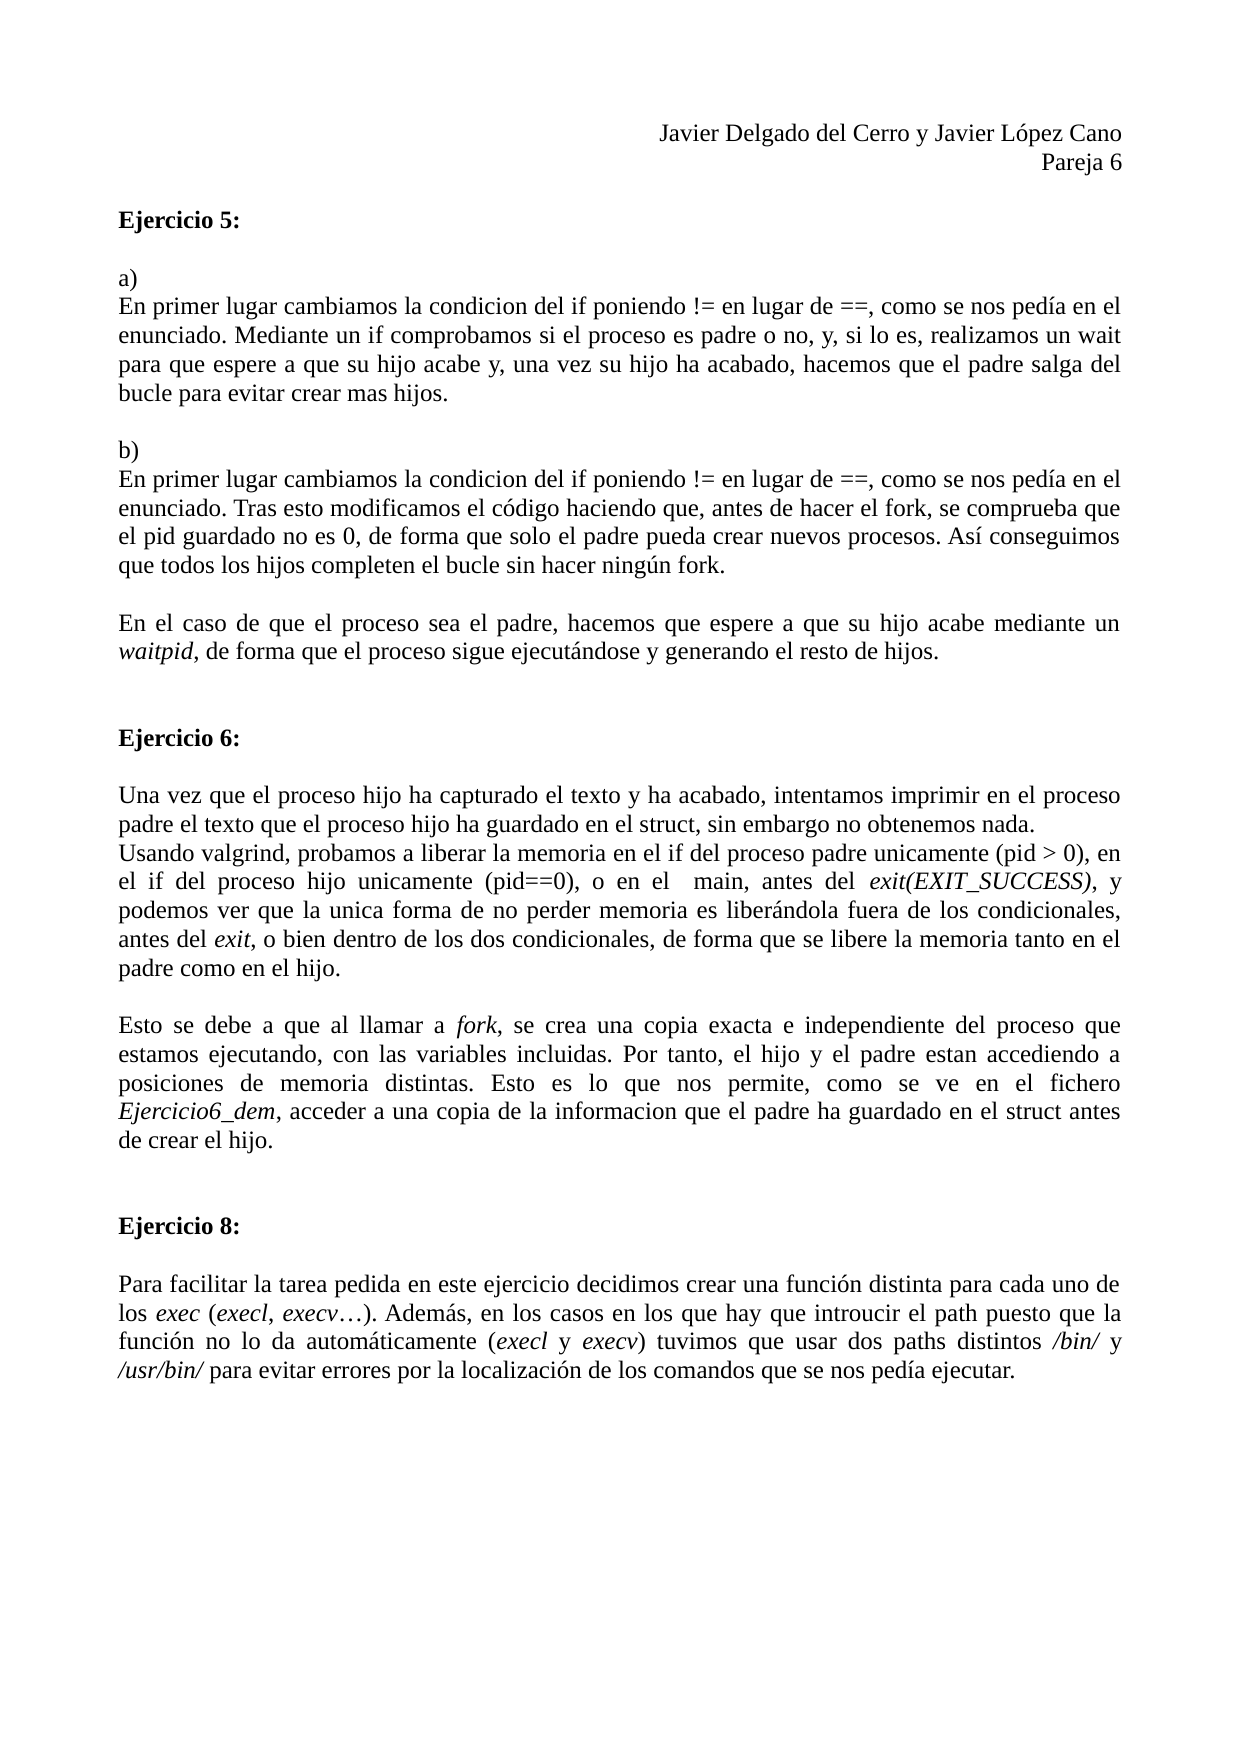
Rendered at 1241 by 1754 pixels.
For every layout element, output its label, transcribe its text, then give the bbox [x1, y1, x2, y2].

text Ejercicio 5: [118, 205, 1122, 234]
text Ejercicio 8: [118, 1211, 1122, 1240]
text Una vez que el proceso hijo ha capturado el texto y ha acabado, intentamos imprimir en el proceso padre el texto que el proceso hijo ha guardado en el struct, sin embargo no obtenemos nada. [118, 780, 1122, 838]
text Ejercicio 6: [118, 723, 1122, 751]
text Para facilitar la tarea pedida en este ejercicio decidimos crear una función distinta para cada uno de los exec (execl, execv…). Además, en los casos en los que hay que introucir el path puesto que la función no lo da automáticamente (execl y execv) tuvimos que usar dos paths distintos /bin/ y /usr/bin/ para evitar errores por la localización de los comandos que se nos pedía ejecutar. [118, 1269, 1122, 1384]
text b) [118, 435, 1122, 464]
text En el caso de que el proceso sea el padre, hacemos que espere a que su hijo acabe mediante un waitpid, de forma que el proceso sigue ejecutándose y generando el resto de hijos. [118, 608, 1122, 665]
text En primer lugar cambiamos la condicion del if poniendo != en lugar de ==, como se nos pedía en el enunciado. Mediante un if comprobamos si el proceso es padre o no, y, si lo es, realizamos un wait para que espere a que su hijo acabe y, una vez su hijo ha acabado, hacemos que el padre salga del bucle para evitar crear mas hijos. [118, 291, 1122, 406]
text Esto se debe a que al llamar a fork, se crea una copia exacta e independiente del proceso que estamos ejecutando, con las variables incluidas. Por tanto, el hijo y el padre estan accediendo a posiciones de memoria distintas. Esto es lo que nos permite, como se ve en el fichero Ejercicio6_dem, acceder a una copia de la informacion que el padre ha guardado en el struct antes de crear el hijo. [118, 1010, 1122, 1154]
text Usando valgrind, probamos a liberar la memoria en el if del proceso padre unicamente (pid > 0), en el if del proceso hijo unicamente (pid==0), o en el main, antes del exit(EXIT_SUCCESS), y podemos ver que la unica forma de no perder memoria es liberándola fuera de los condicionales, antes del exit, o bien dentro de los dos condicionales, de forma que se libere la memoria tanto en el padre como en el hijo. [118, 838, 1122, 981]
text En primer lugar cambiamos la condicion del if poniendo != en lugar de ==, como se nos pedía en el enunciado. Tras esto modificamos el código haciendo que, antes de hacer el fork, se comprueba que el pid guardado no es 0, de forma que solo el padre pueda crear nuevos procesos. Así conseguimos que todos los hijos completen el bucle sin hacer ningún fork. [118, 464, 1122, 579]
text a) [118, 263, 1122, 291]
